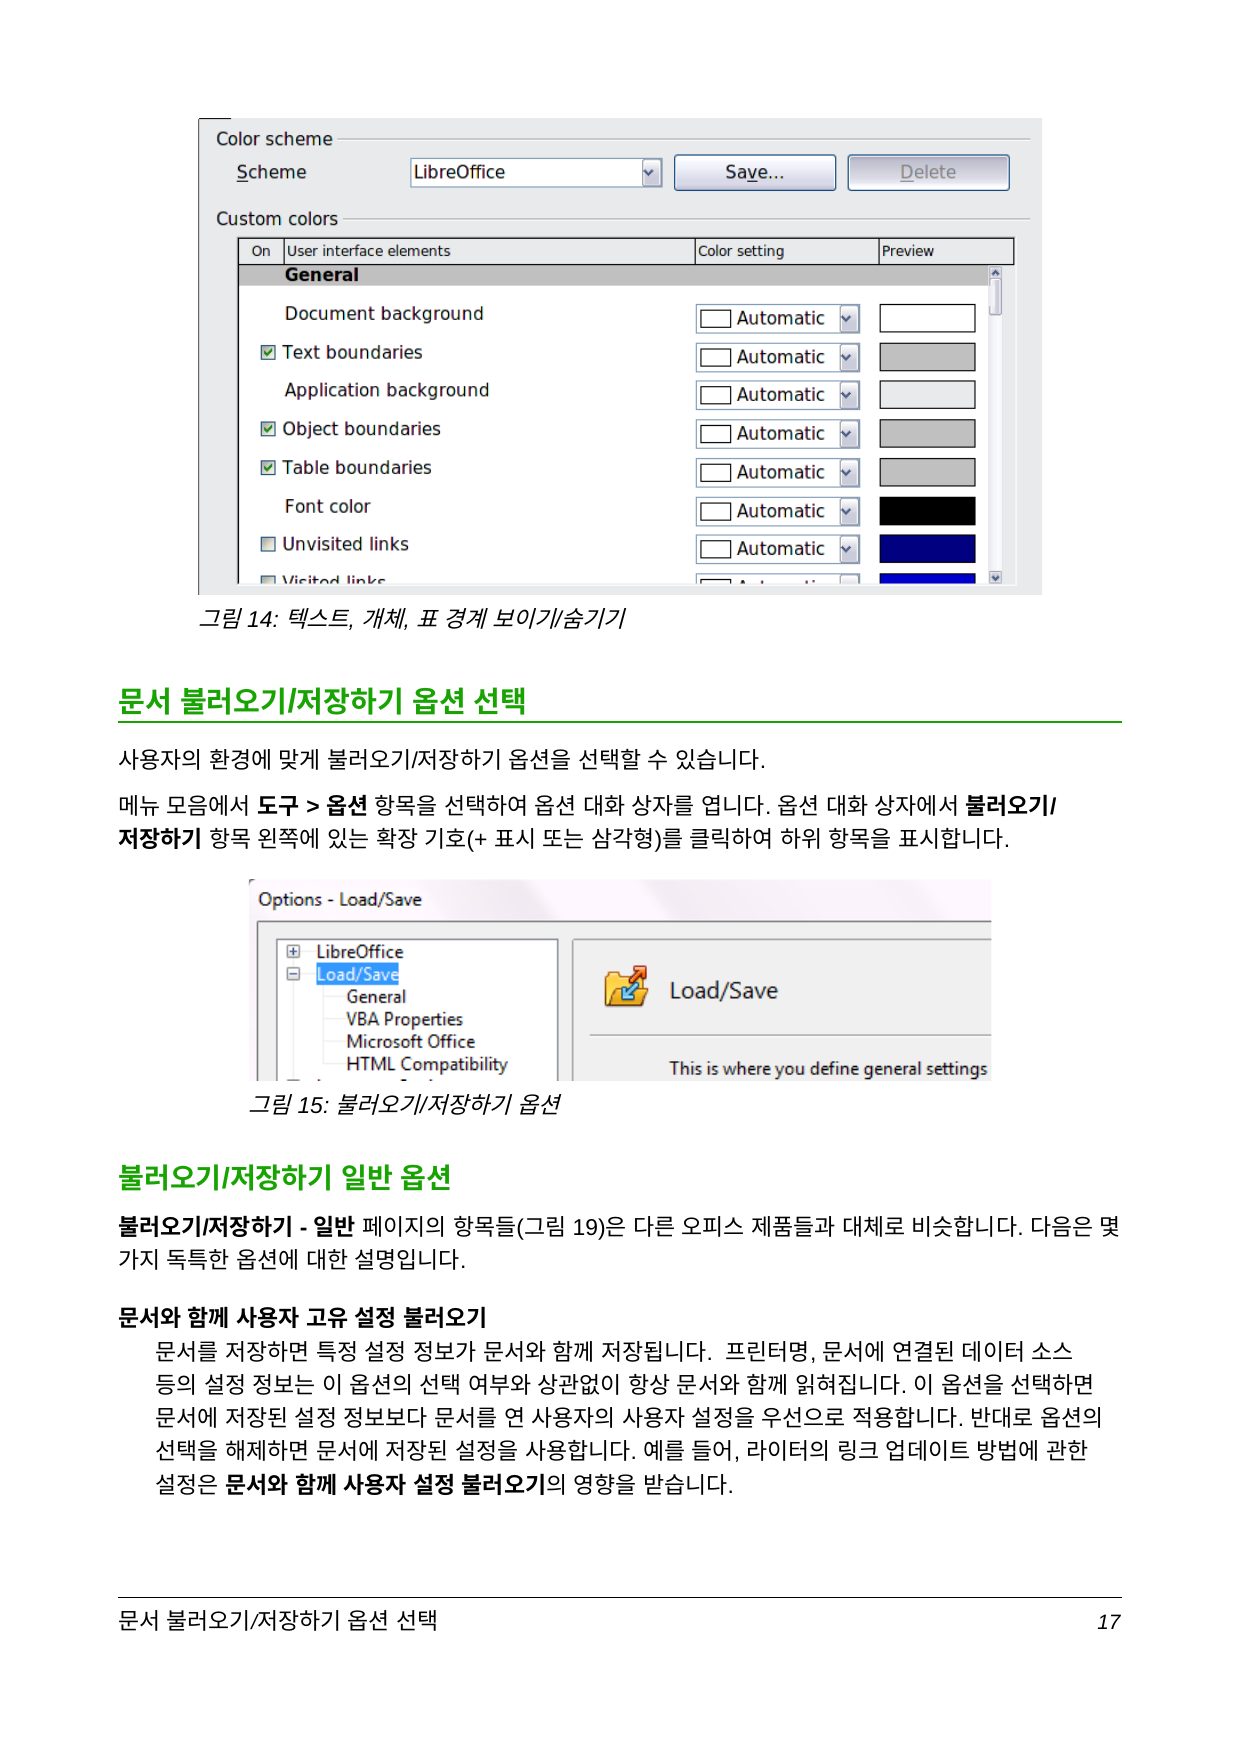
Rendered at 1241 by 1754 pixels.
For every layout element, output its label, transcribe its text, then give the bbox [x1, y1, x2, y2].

text 메뉴 모음에서 도구 > 옵션 항목을 선택하여 옵션 대화 상자를 엽니다. 옵션 대화 상자에서 불러오기/저장하기 항목 왼쪽에 있는 확장 기호(+ 표시 또는 삼각형)를 클릭하여 하위 항목을 표시합니다. [118, 788, 1122, 854]
text 그림 14: 텍스트, 개체, 표 경계 보이기/숨기기 [198, 601, 1042, 634]
text 문서를 저장하면 특정 설정 정보가 문서와 함께 저장됩니다. 프린터명, 문서에 연결된 데이터 소스 등의 설정 정보는 이 옵션의 선택 여부와 상관없이 항상 문서와 함께 읽혀집니다. 이 옵션을 선택하면 문서에 저장된 설정 정보보다 문서를 연 사용자의 사용자 설정을 우선으로 적용합니다. 반대로 옵션의 선택을 해제하면 문서에 저장된 설정을 사용합니다. 예를 들어, 라이터의 링크 업데이트 방법에 관한 설정은 문서와 함께 사용자 설정 불러오기의 영향을 받습니다. [156, 1333, 1122, 1500]
text 사용자의 환경에 맞게 불러오기/저장하기 옵션을 선택할 수 있습니다. [118, 742, 1122, 775]
subtitle 불러오기/저장하기 일반 옵션 [118, 1156, 1122, 1196]
text 불러오기/저장하기 - 일반 페이지의 항목들(그림 19)은 다른 오피스 제품들과 대체로 비슷합니다. 다음은 몇 가지 독특한 옵션에 대한 설명입니다. [118, 1209, 1122, 1275]
picture [248, 879, 992, 1081]
subtitle 문서 불러오기/저장하기 옵션 선택 [118, 679, 1122, 721]
picture [198, 118, 1043, 595]
text 문서와 함께 사용자 고유 설정 불러오기 [118, 1300, 1122, 1333]
text 그림 15: 불러오기/저장하기 옵션 [249, 1087, 992, 1120]
